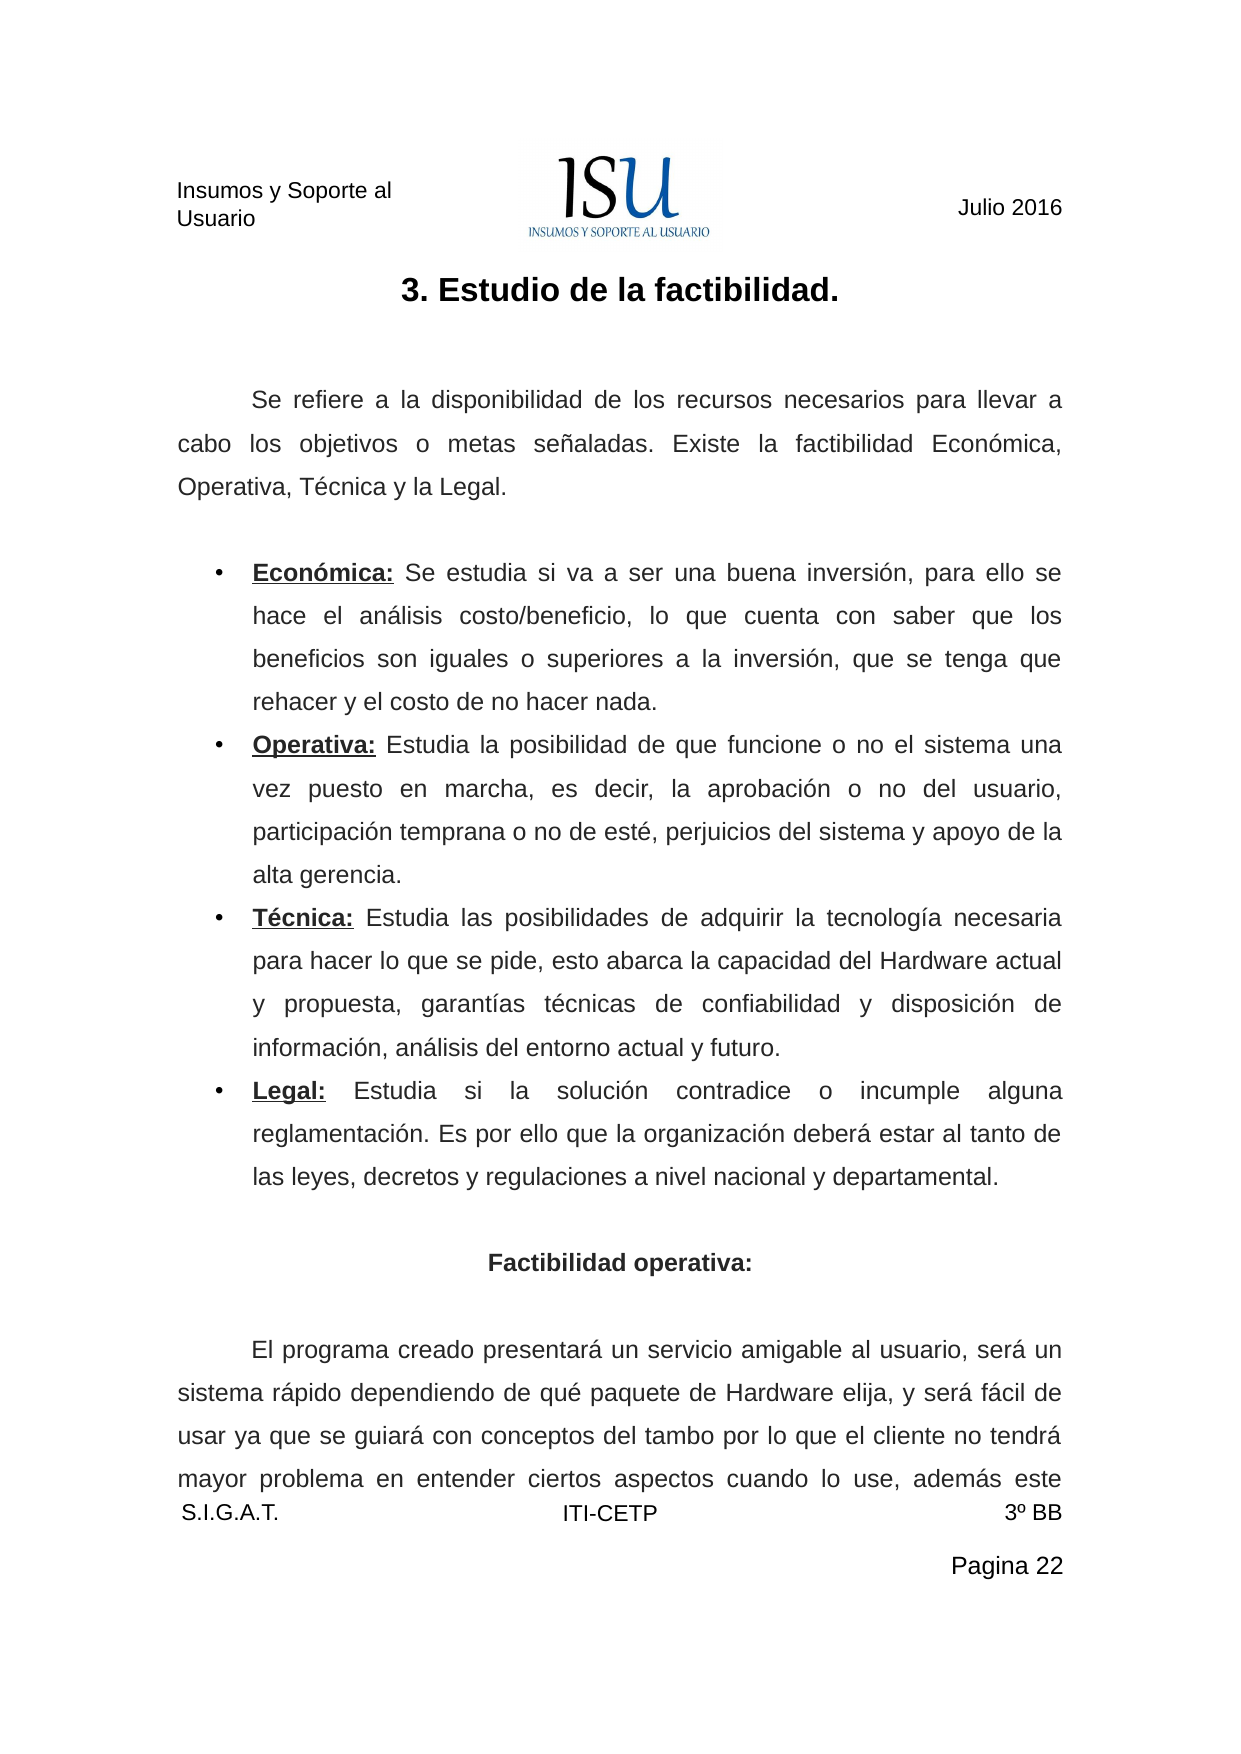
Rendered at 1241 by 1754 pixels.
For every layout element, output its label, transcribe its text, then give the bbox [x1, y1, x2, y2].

text Se refiere a la disponibilidad de los recursos necesarios para llevar a cabo los objetivos o metas señaladas. Existe la factibilidad Económica, Operativa, Técnica y la Legal. [177, 385, 1063, 500]
list Operativa: Estudia la posibilidad de que funcione o no el sistema una vez puesto en marcha, es decir, la aprobación o no del usuario, participación temprana o no de esté, perjuicios del sistema y apoyo de la alta gerencia. [215, 731, 1063, 889]
list Económica: Se estudia si va a ser una buena inversión, para ello se hace el análisis costo/beneficio, lo que cuenta con saber que los beneficios son iguales o superiores a la inversión, que se tenga que rehacer y el costo de no hacer nada. [215, 558, 1063, 716]
text El programa creado presentará un servicio amigable al usuario, será un sistema rápido dependiendo de qué paquete de Hardware elija, y será fácil de usar ya que se guiará con conceptos del tambo por lo que el cliente no tendrá mayor problema en entender ciertos aspectos cuando lo use, además este [177, 1334, 1063, 1493]
text Factibilidad operativa: [177, 1248, 1063, 1277]
picture [517, 138, 723, 252]
list Legal: Estudia si la solución contradice o incumple alguna reglamentación. Es por ello que la organización deberá estar al tanto de las leyes, decretos y regulaciones a nivel nacional y departamental. [215, 1076, 1063, 1191]
list Técnica: Estudia las posibilidades de adquirir la tecnología necesaria para hacer lo que se pide, esto abarca la capacidad del Hardware actual y propuesta, garantías técnicas de confiabilidad y disposición de información, análisis del entorno actual y futuro. [215, 903, 1063, 1061]
text 3. Estudio de la factibilidad. [177, 270, 1063, 309]
